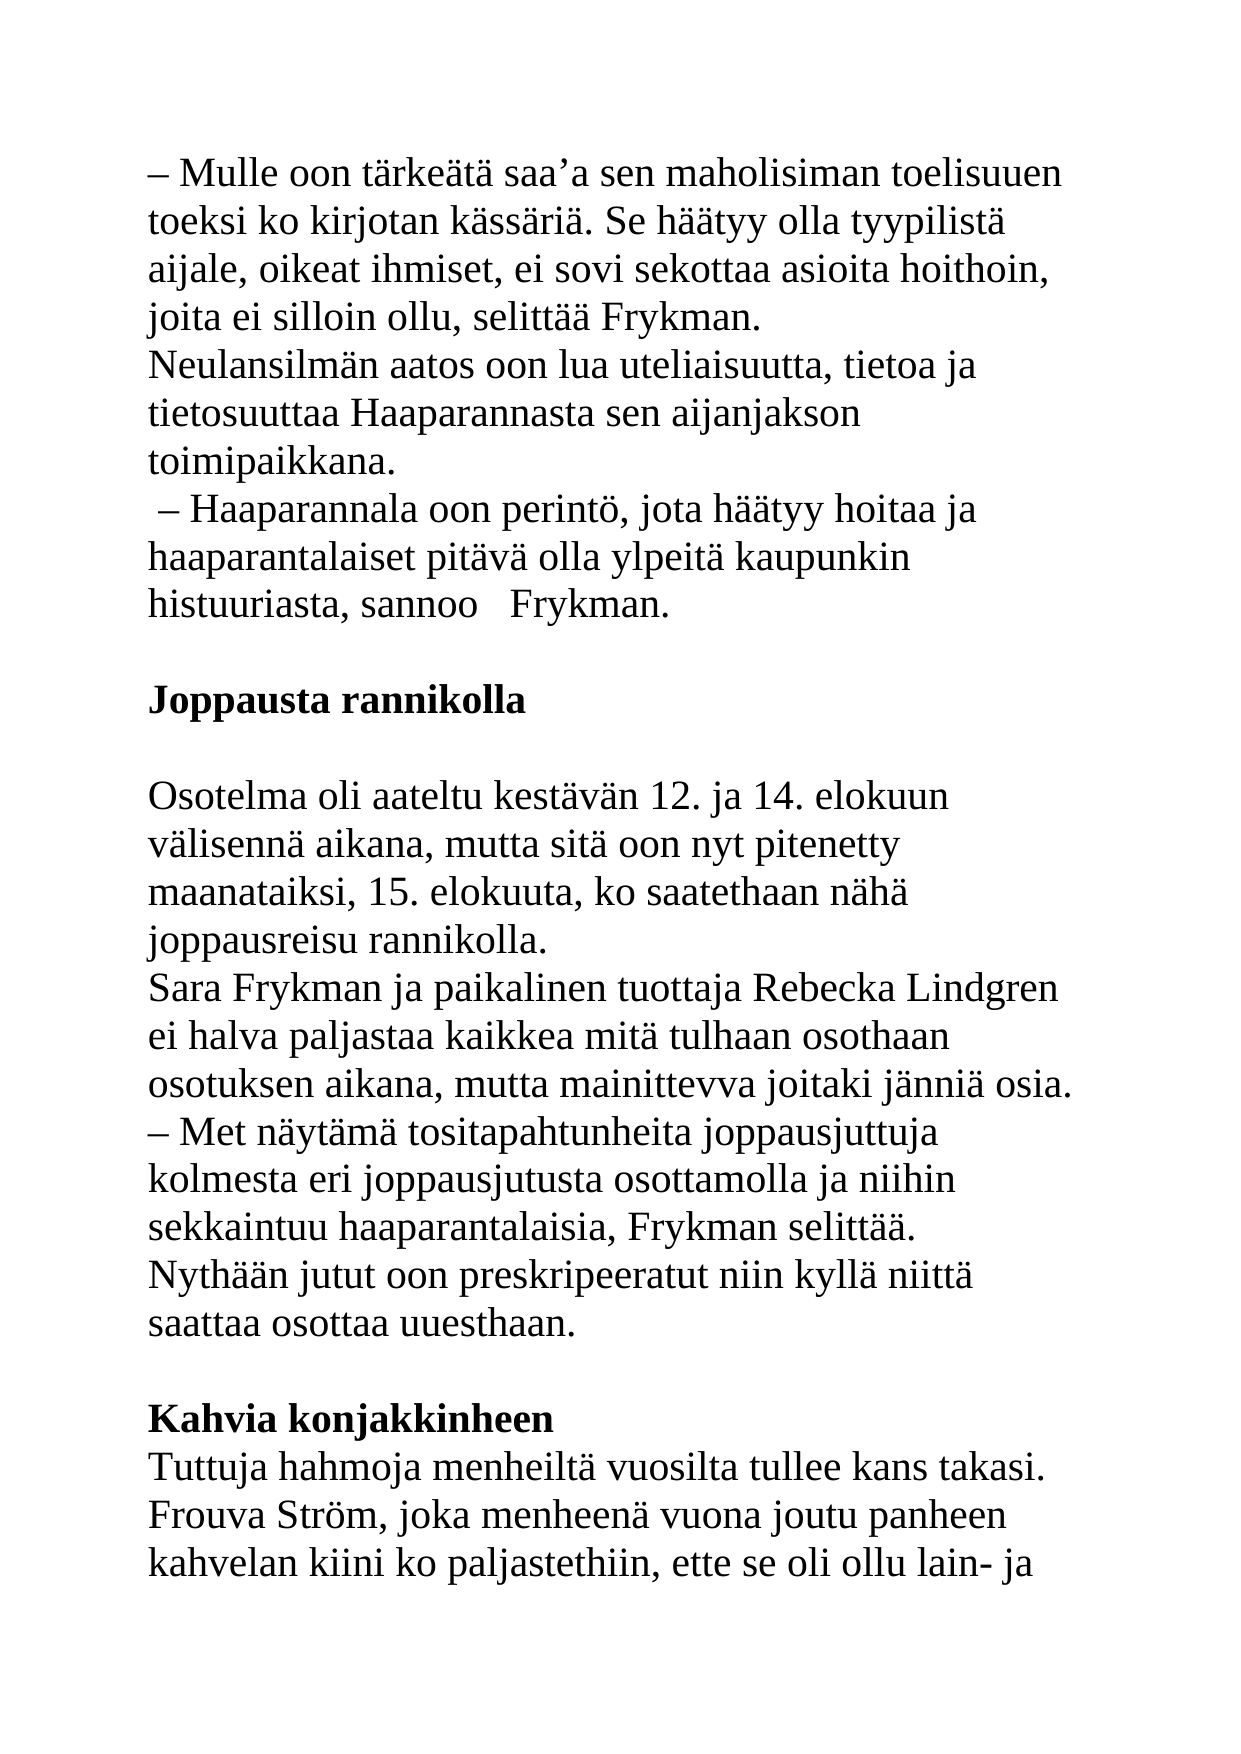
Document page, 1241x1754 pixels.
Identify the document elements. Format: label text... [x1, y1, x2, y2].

text Sara Frykman ja paikalinen tuottaja Rebecka Lindgren ei halva paljastaa kaikkea mitä tulhaan osothaan osotuksen aikana, mutta mainittevva joitaki jänniä osia. [148, 962, 1093, 1106]
text Frouva Ström, joka menheenä vuona joutu panheen kahvelan kiini ko paljastethiin, ette se oli ollu lain- ja [148, 1489, 1093, 1585]
text Kahvia konjakkinheen [148, 1393, 1093, 1441]
text Nythään jutut oon preskripeeratut niin kyllä niittä saattaa osottaa uuesthaan. [148, 1250, 1093, 1346]
text Osotelma oli aateltu kestävän 12. ja 14. elokuun välisennä aikana, mutta sitä oon nyt pitenetty maanataiksi, 15. elokuuta, ko saatethaan nähä joppausreisu rannikolla. [148, 723, 1093, 962]
text Tuttuja hahmoja menheiltä vuosilta tullee kans takasi. [148, 1441, 1093, 1489]
text – Mulle oon tärkeätä saa’a sen maholisiman toelisuuen toeksi ko kirjotan kässäriä. Se häätyy olla tyypilistä aijale, oikeat ihmiset, ei sovi sekottaa asioita hoithoin, joita ei silloin ollu, selittää Frykman. [148, 148, 1093, 339]
text – Met näytämä tositapahtunheita joppausjuttuja kolmesta eri joppausjutusta osottamolla ja niihin sekkaintuu haaparantalaisia, Frykman selittää. [148, 1106, 1093, 1250]
text Joppausta rannikolla [148, 675, 1093, 723]
text Neulansilmän aatos oon lua uteliaisuutta, tietoa ja tietosuuttaa Haaparannasta sen aijanjakson toimipaikkana. [148, 339, 1093, 483]
text – Haaparannala oon perintö, jota häätyy hoitaa ja haaparantalaiset pitävä olla ylpeitä kaupunkin histuuriasta, sannoo Frykman. [148, 483, 1093, 627]
